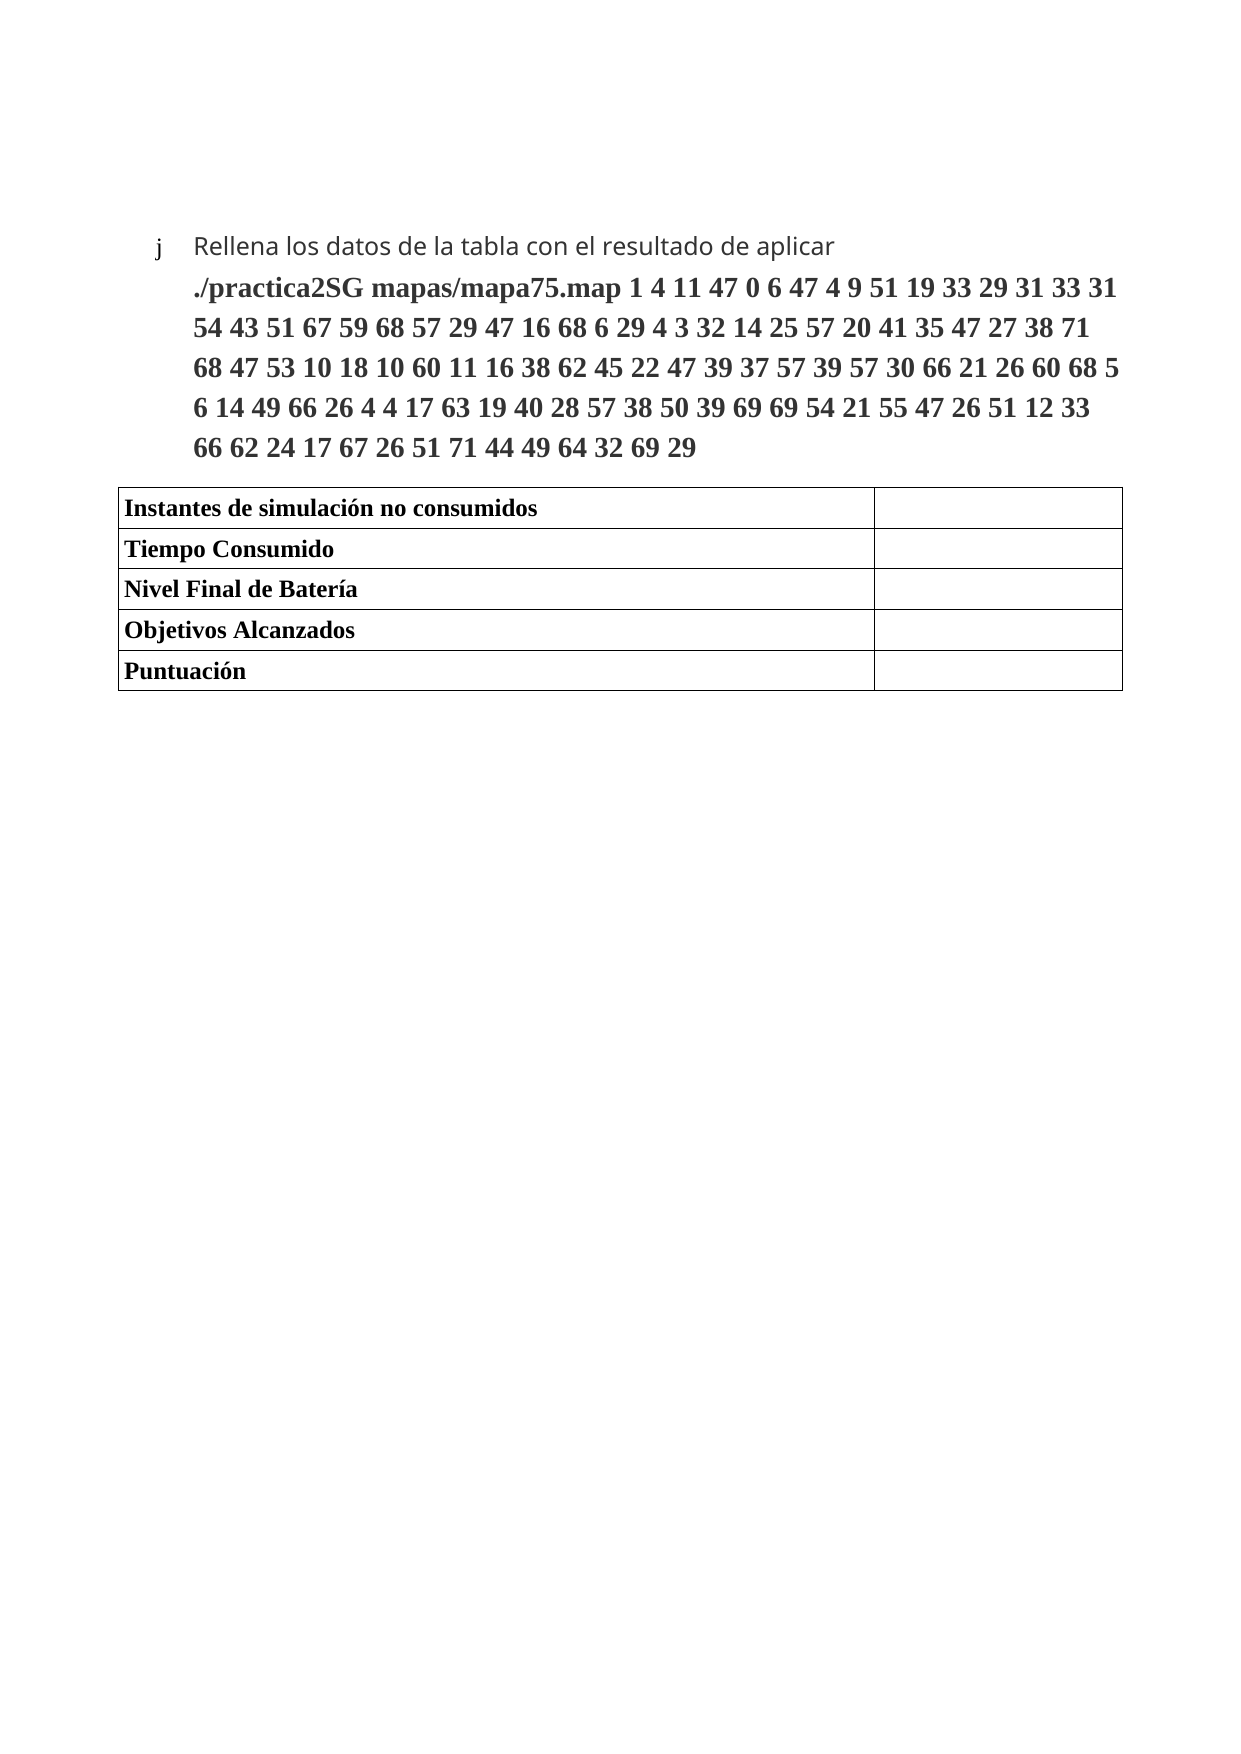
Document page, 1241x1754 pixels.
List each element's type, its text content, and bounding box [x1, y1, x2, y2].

table_cell Puntuación [119, 651, 874, 690]
table_cell [875, 610, 1122, 649]
table_cell Nivel Final de Batería [119, 569, 874, 609]
table_cell Tiempo Consumido [119, 529, 874, 568]
table_cell [875, 651, 1122, 690]
table_header [875, 488, 1122, 527]
table_header Instantes de simulación no consumidos [119, 488, 874, 527]
list Rellena los datos de la tabla con el resultado de aplicar ./practica2SG mapas/mapa75.map 1 4 11 47 0 6 47 4 9 51 19 33 29 31 33 31 54 43 51 67 59 68 57 29 47 16 68 6 29 4 3 32 14 25 57 20 41 35 47 27 38 71 68 47 53 10 18 10 60 11 16 38 62 45 22 47 39 37 57 39 57 30 66 21 26 60 68 5 6 14 49 66 26 4 4 17 63 19 40 28 57 38 50 39 69 69 54 21 55 47 26 51 12 33 66 62 24 17 67 26 51 71 44 49 64 32 69 29 [156, 229, 1122, 465]
table_cell [875, 569, 1122, 609]
table_cell Objetivos Alcanzados [119, 610, 874, 649]
table_cell [875, 529, 1122, 568]
